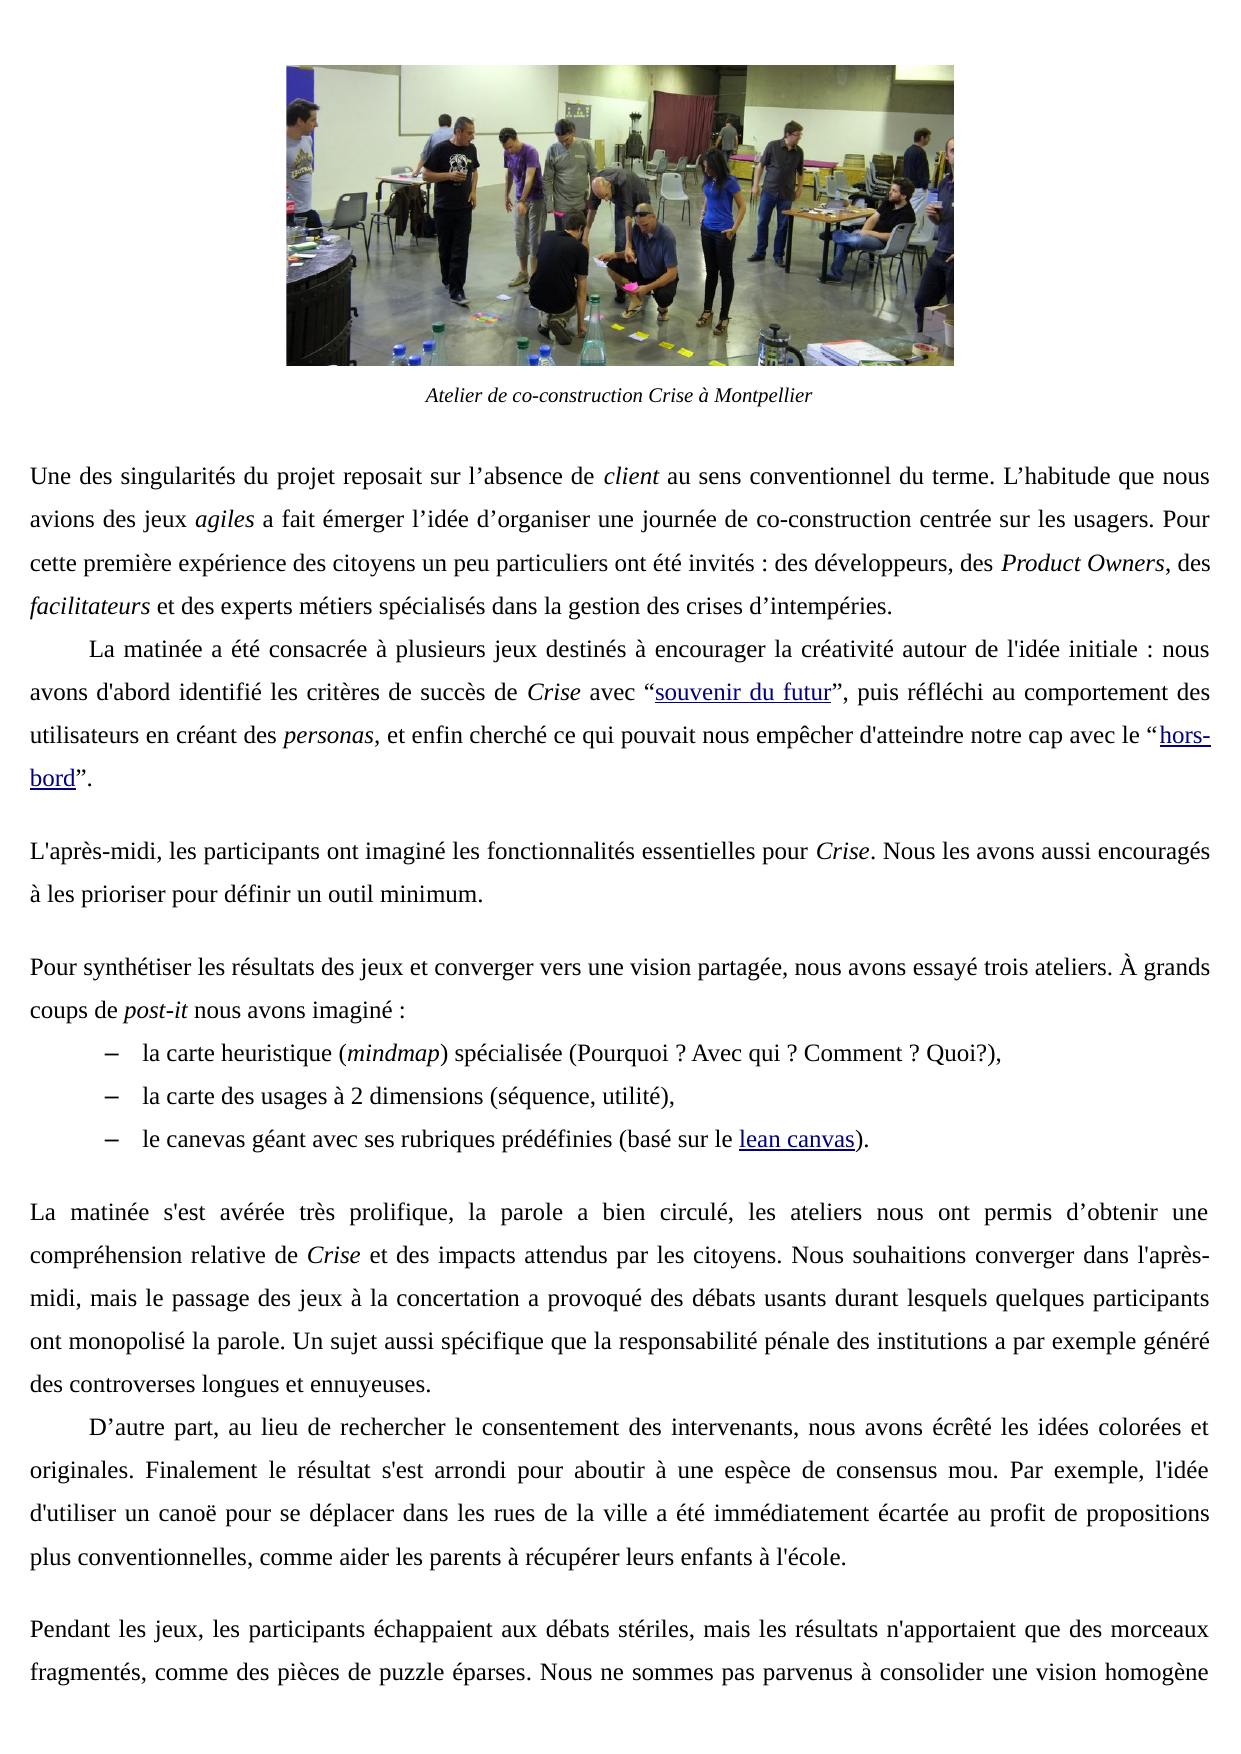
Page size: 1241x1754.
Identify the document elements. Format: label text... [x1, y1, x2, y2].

text La matinée a été consacrée à plusieurs jeux destinés à encourager la créativité autour de l'idée initiale : nous avons d'abord identifié les critères de succès de Crise avec “souvenir du futur”, puis réfléchi au comportement des utilisateurs en créant des personas, et enfin cherché ce qui pouvait nous empêcher d'atteindre notre cap avec le “hors-bord”. [29, 634, 1211, 792]
list la carte heuristique (mindmap) spécialisée (Pourquoi ? Avec qui ? Comment ? Quoi?), [104, 1038, 1211, 1067]
text Atelier de co-construction Crise à Montpellier [29, 29, 1211, 407]
list le canevas géant avec ses rubriques prédéfinies (basé sur le lean canvas). [104, 1124, 1211, 1153]
text D’autre part, au lieu de rechercher le consentement des intervenants, nous avons écrêté les idées colorées et originales. Finalement le résultat s'est arrondi pour aboutir à une espèce de consensus mou. Par exemple, l'idée d'utiliser un canoë pour se déplacer dans les rues de la ville a été immédiatement écartée au profit de propositions plus conventionnelles, comme aider les parents à récupérer leurs enfants à l'école. [29, 1412, 1211, 1570]
text Une des singularités du projet reposait sur l’absence de client au sens conventionnel du terme. L’habitude que nous avions des jeux agiles a fait émerger l’idée d’organiser une journée de co-construction centrée sur les usagers. Pour cette première expérience des citoyens un peu particuliers ont été invités : des développeurs, des Product Owners, des facilitateurs et des experts métiers spécialisés dans la gestion des crises d’intempéries. [29, 461, 1211, 619]
list la carte des usages à 2 dimensions (séquence, utilité), [104, 1081, 1211, 1110]
text La matinée s'est avérée très prolifique, la parole a bien circulé, les ateliers nous ont permis d’obtenir une compréhension relative de Crise et des impacts attendus par les citoyens. Nous souhaitions converger dans l'après-midi, mais le passage des jeux à la concertation a provoqué des débats usants durant lesquels quelques participants ont monopolisé la parole. Un sujet aussi spécifique que la responsabilité pénale des institutions a par exemple généré des controverses longues et ennuyeuses. [29, 1197, 1211, 1398]
picture [286, 65, 954, 366]
text Pour synthétiser les résultats des jeux et converger vers une vision partagée, nous avons essayé trois ateliers. À grands coups de post-it nous avons imaginé : [29, 952, 1211, 1023]
text L'après-midi, les participants ont imaginé les fonctionnalités essentielles pour Crise. Nous les avons aussi encouragés à les prioriser pour définir un outil minimum. [29, 836, 1211, 908]
text Pendant les jeux, les participants échappaient aux débats stériles, mais les résultats n'apportaient que des morceaux fragmentés, comme des pièces de puzzle éparses. Nous ne sommes pas parvenus à consolider une vision homogène [29, 1614, 1211, 1686]
